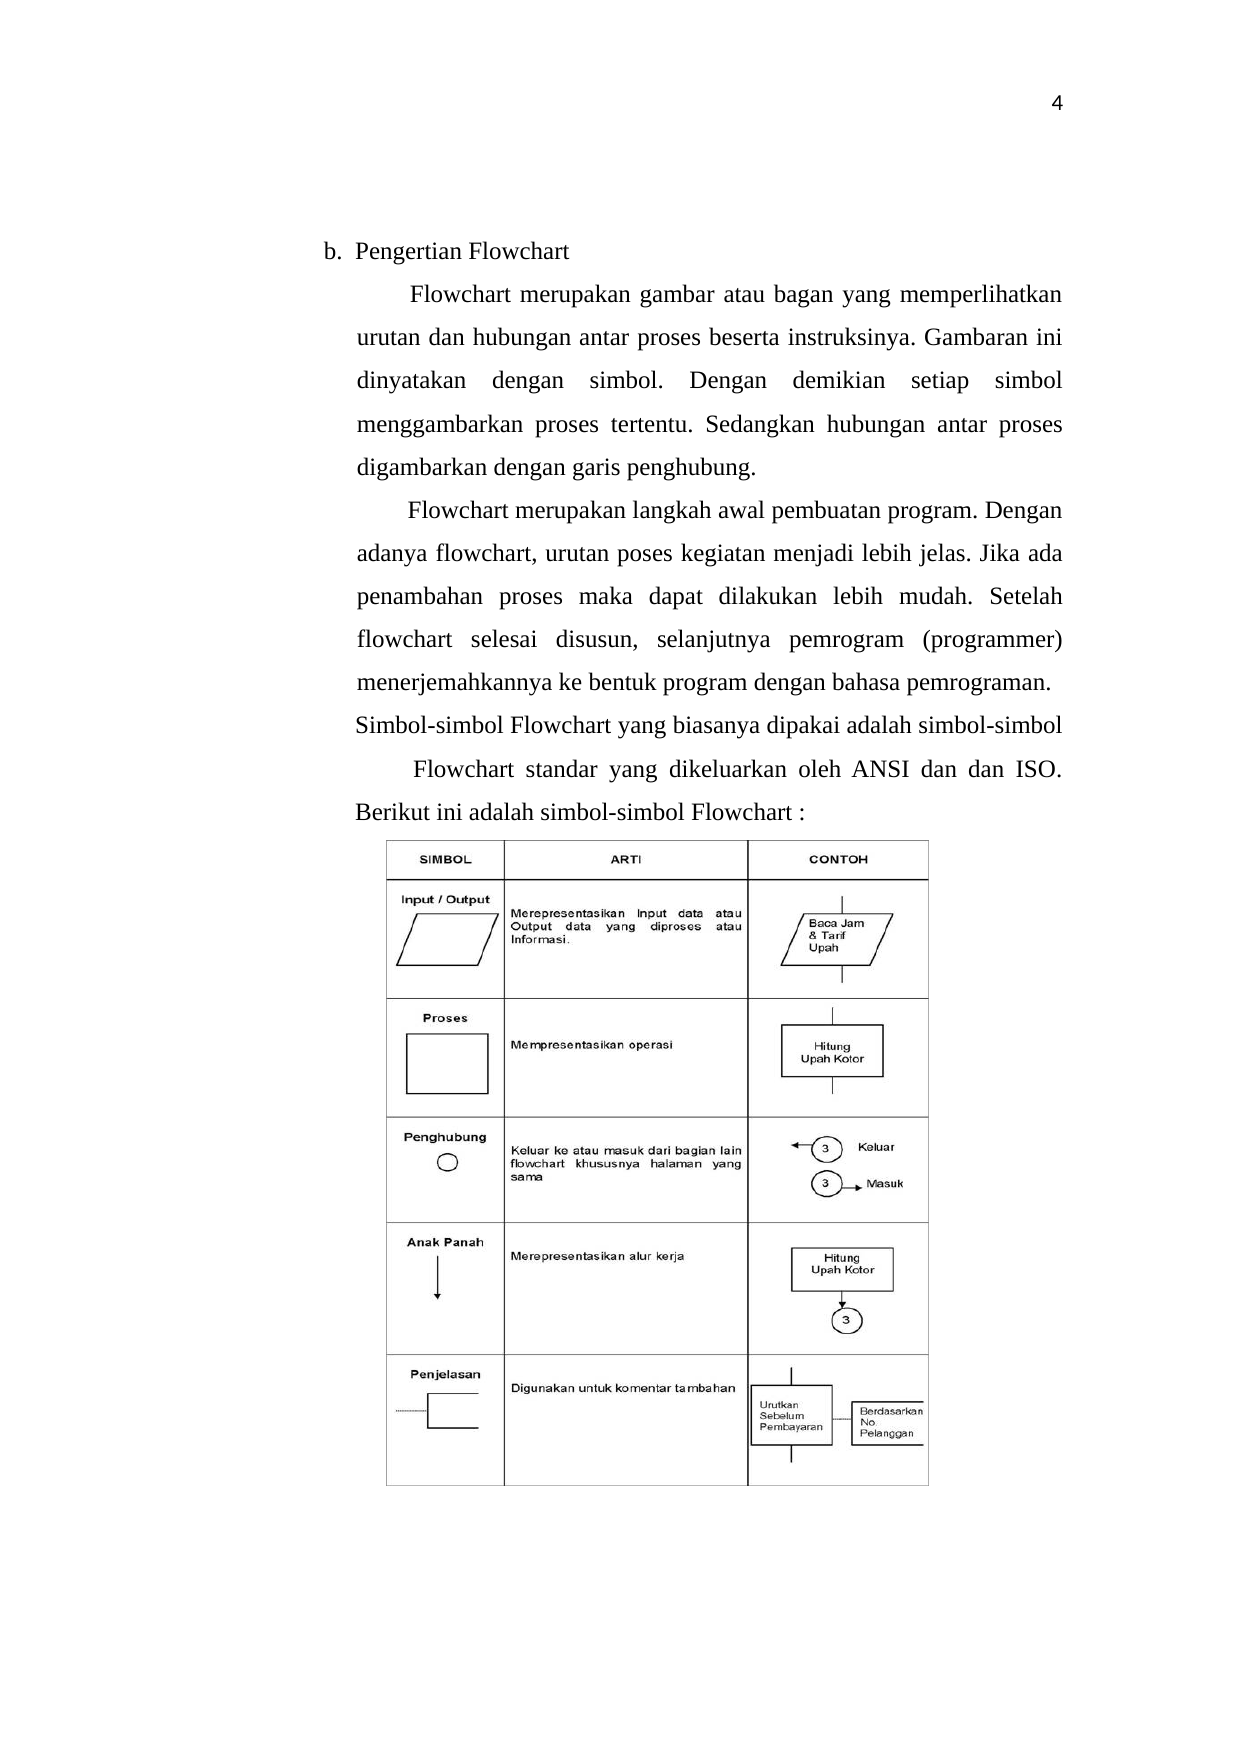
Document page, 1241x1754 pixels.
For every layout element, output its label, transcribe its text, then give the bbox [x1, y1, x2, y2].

list Pengertian Flowchart [324, 236, 1063, 265]
list Simbol-simbol Flowchart yang biasanya dipakai adalah simbol-simbol Flowchart standar yang dikeluarkan oleh ANSI dan dan ISO. Berikut ini adalah simbol-simbol Flowchart : [355, 711, 1063, 826]
picture [386, 840, 929, 1486]
list Flowchart merupakan gambar atau bagan yang memperlihatkan urutan dan hubungan antar proses beserta instruksinya. Gambaran ini dinyatakan dengan simbol. Dengan demikian setiap simbol menggambarkan proses tertentu. Sedangkan hubungan antar proses digambarkan dengan garis penghubung. [355, 279, 1063, 481]
list Flowchart merupakan langkah awal pembuatan program. Dengan adanya flowchart, urutan poses kegiatan menjadi lebih jelas. Jika ada penambahan proses maka dapat dilakukan lebih mudah. Setelah flowchart selesai disusun, selanjutnya pemrogram (programmer) menerjemahkannya ke bentuk program dengan bahasa pemrograman. [355, 495, 1063, 696]
